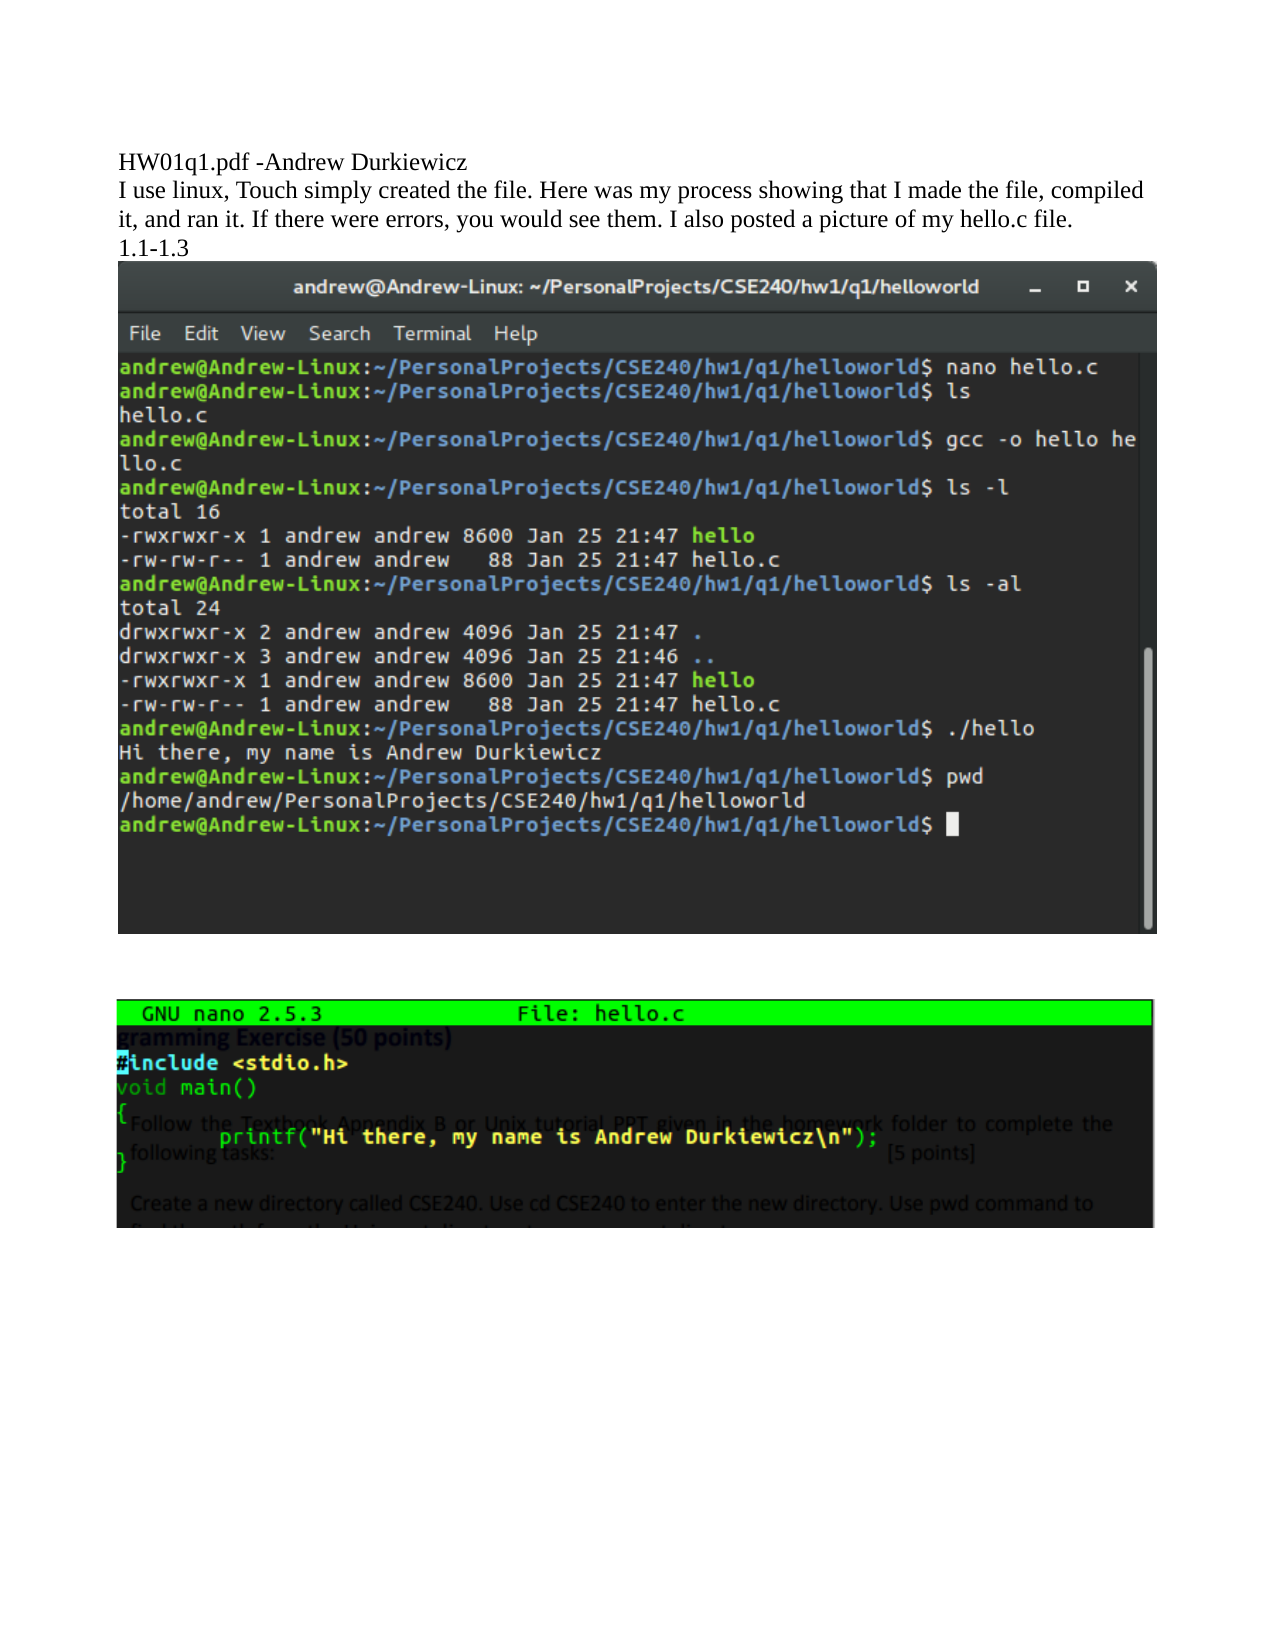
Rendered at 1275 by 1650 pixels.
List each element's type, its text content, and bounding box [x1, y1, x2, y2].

text 1.1-1.3 [118, 233, 1157, 261]
picture [116, 999, 1156, 1228]
text HW01q1.pdf -Andrew Durkiewicz [118, 147, 1157, 176]
text I use linux, Touch simply created the file. Here was my process showing that I made the file, compiled it, and ran it. If there were errors, you would see them. I also posted a picture of my hello.c file. [118, 176, 1157, 233]
picture [118, 261, 1157, 934]
